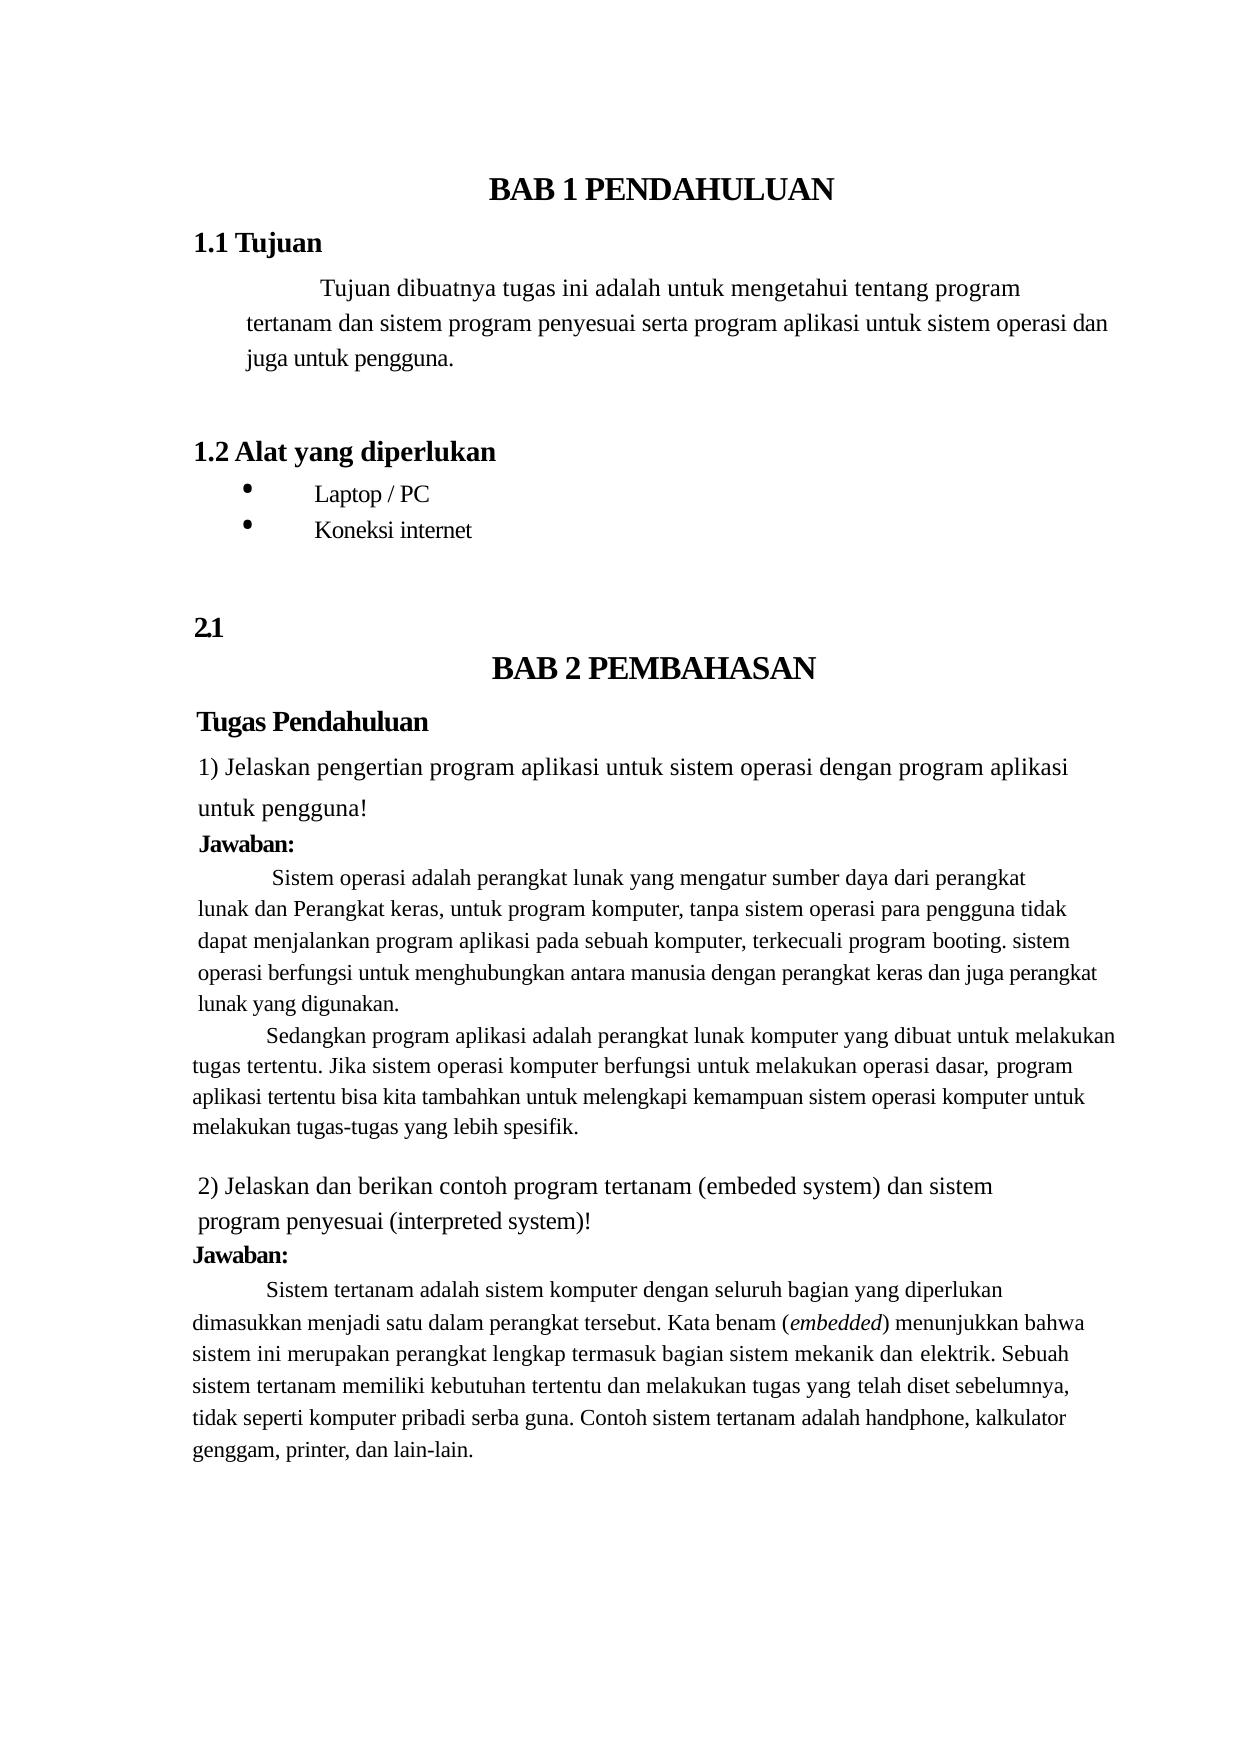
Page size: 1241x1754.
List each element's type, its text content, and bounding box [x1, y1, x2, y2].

text BAB 2 PEMBAHASAN [122, 644, 848, 688]
text Sistem operasi adalah perangkat lunak yang mengatur sumber daya dari perangkat [124, 859, 1117, 891]
text Sistem tertanam adalah sistem komputer dengan seluruh bagian yang diperlukan [118, 1271, 1118, 1305]
text 2.1 [119, 612, 1122, 644]
text Tugas Pendahuluan [122, 688, 584, 743]
text dimasukkan menjadi satu dalam perangkat tersebut. Kata benam (embedded) menunjukkan bahwa sistem ini merupakan perangkat lengkap termasuk bagian sistem mekanik dan elektrik. Sebuah sistem tertanam memiliki kebutuhan tertentu dan melakukan tugas yang telah diset sebelumnya, tidak seperti komputer pribadi serba guna. Contoh sistem tertanam adalah handphone, kalkulator genggam, printer, dan lain-lain. [118, 1305, 1119, 1463]
text 2) Jelaskan dan berikan contoh program tertanam (embeded system) dan sistem [124, 1167, 1118, 1202]
text Tujuan dibuatnya tugas ini adalah untuk mengetahui tentang program [172, 263, 1118, 304]
text program penyesuai (interpreted system)! [124, 1202, 729, 1236]
text 1.1 Tujuan [119, 209, 443, 263]
text Sedangkan program aplikasi adalah perangkat lunak komputer yang dibuat untuk melakukan [118, 1018, 1117, 1050]
text 1) Jelaskan pengertian program aplikasi untuk sistem operasi dengan program aplikasi untuk pengguna! [124, 743, 1118, 825]
text • Koneksi internet [166, 511, 540, 546]
text Jawaban: [124, 825, 458, 859]
text 1.2 Alat yang diperlukan [119, 436, 602, 468]
text lunak dan Perangkat keras, untuk program komputer, tanpa sistem operasi para pengguna tidak dapat menjalankan program aplikasi pada sebuah komputer, terkecuali program booting. sistem operasi berfungsi untuk menghubungkan antara manusia dengan perangkat keras dan juga perangkat lunak yang digunakan. [124, 891, 1117, 1018]
text tertanam dan sistem program penyesuai serta program aplikasi untuk sistem operasi dan juga untuk pengguna. [172, 304, 1118, 373]
text BAB 1 PENDAHULUAN [119, 164, 859, 209]
text Jawaban: [118, 1236, 452, 1271]
text tugas tertentu. Jika sistem operasi komputer berfungsi untuk melakukan operasi dasar, program aplikasi tertentu bisa kita tambahkan untuk melengkapi kemampuan sistem operasi komputer untuk melakukan tugas-tugas yang lebih spesifik. [118, 1050, 1118, 1140]
text • Laptop / PC [166, 468, 541, 511]
